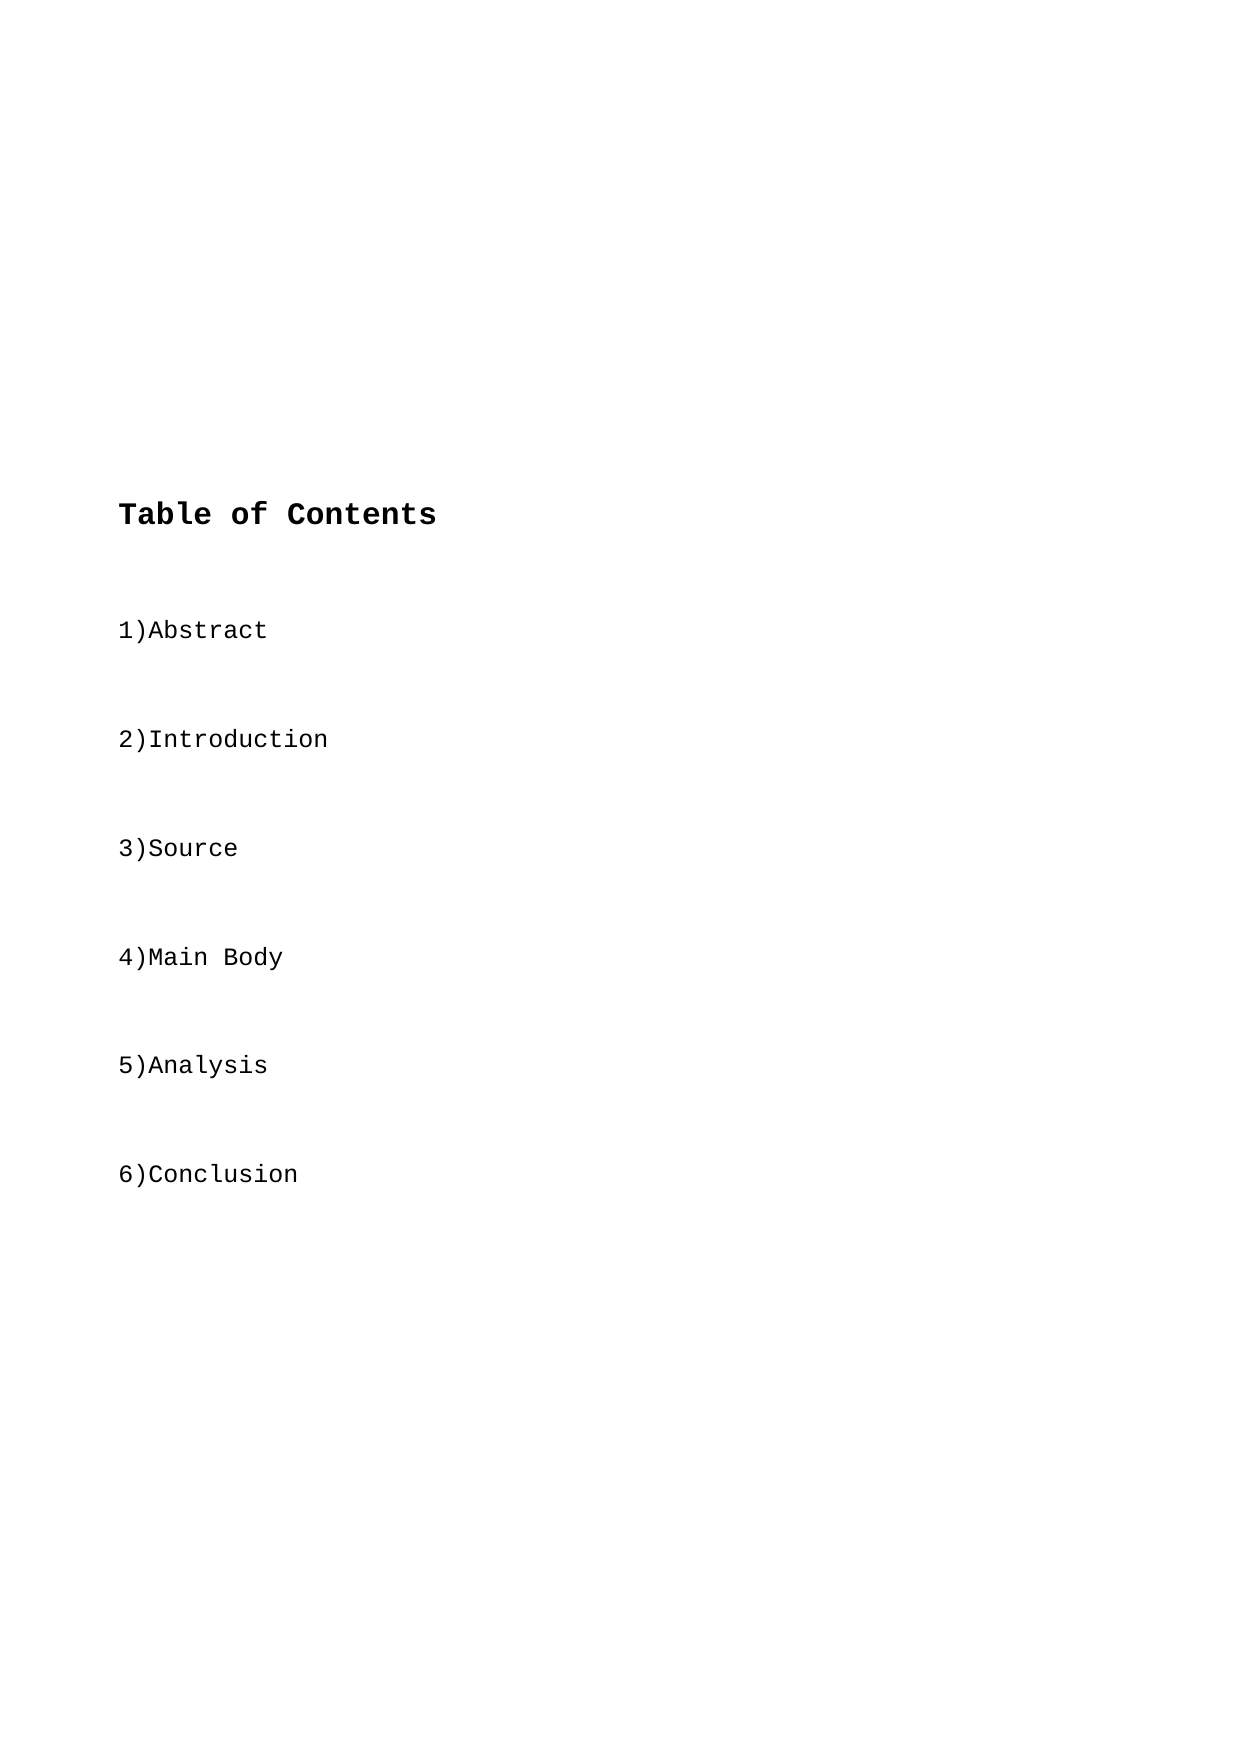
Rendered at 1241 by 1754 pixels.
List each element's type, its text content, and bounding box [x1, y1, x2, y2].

text 4)Main Body [118, 944, 1122, 973]
text Table of Contents [118, 499, 1122, 534]
text 2)Introduction [118, 727, 1122, 755]
text 3)Source [118, 836, 1122, 864]
text 5)Analysis [118, 1053, 1122, 1081]
text 1)Abstract [118, 618, 1122, 646]
text 6)Conclusion [118, 1162, 1122, 1190]
